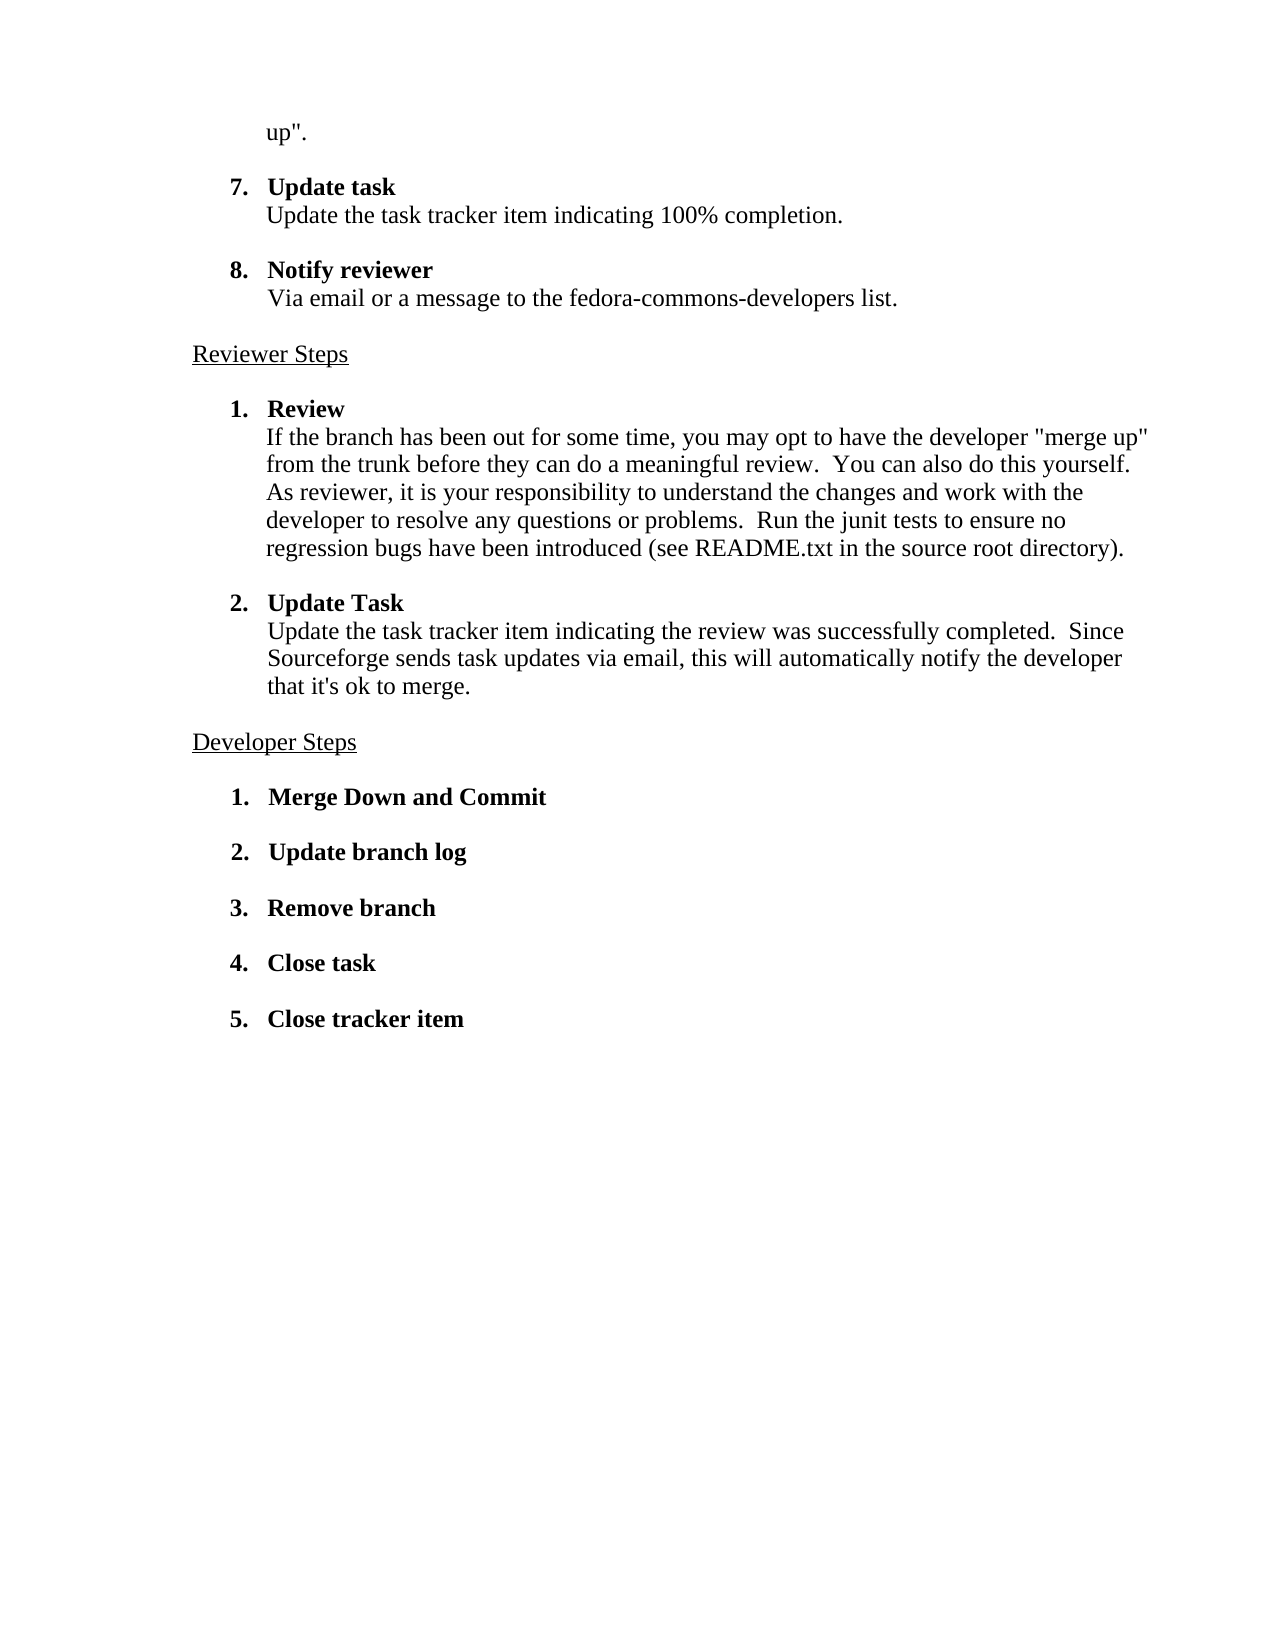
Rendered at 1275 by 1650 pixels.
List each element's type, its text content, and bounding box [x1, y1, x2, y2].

text up". [266, 118, 1157, 146]
text If the branch has been out for some time, you may opt to have the developer "merge up" from the trunk before they can do a meaningful review. You can also do this yourself. As reviewer, it is your responsibility to understand the changes and work with the developer to resolve any questions or problems. Run the junit tests to ensure no regression bugs have been introduced (see README.txt in the source root directory). [266, 423, 1157, 561]
list Notify reviewer [229, 257, 1157, 284]
list Update Task [229, 589, 1157, 617]
list Update branch log [231, 838, 1157, 866]
list Update the task tracker item indicating the review was successfully completed. Since Sourceforge sends task updates via email, this will automatically notify the developer that it's ok to merge. [229, 617, 1157, 700]
list Remove branch [229, 894, 1157, 922]
list Update task [229, 173, 1157, 201]
list Close task [229, 949, 1157, 977]
text Reviewer Steps [192, 340, 1157, 367]
list Via email or a message to the fedora-commons-developers list. [229, 284, 1157, 312]
list Merge Down and Commit [231, 783, 1157, 811]
text Developer Steps [118, 728, 1157, 755]
list Review [229, 395, 1157, 423]
list Close tracker item [229, 1005, 1157, 1032]
text Update the task tracker item indicating 100% completion. [266, 201, 1157, 229]
